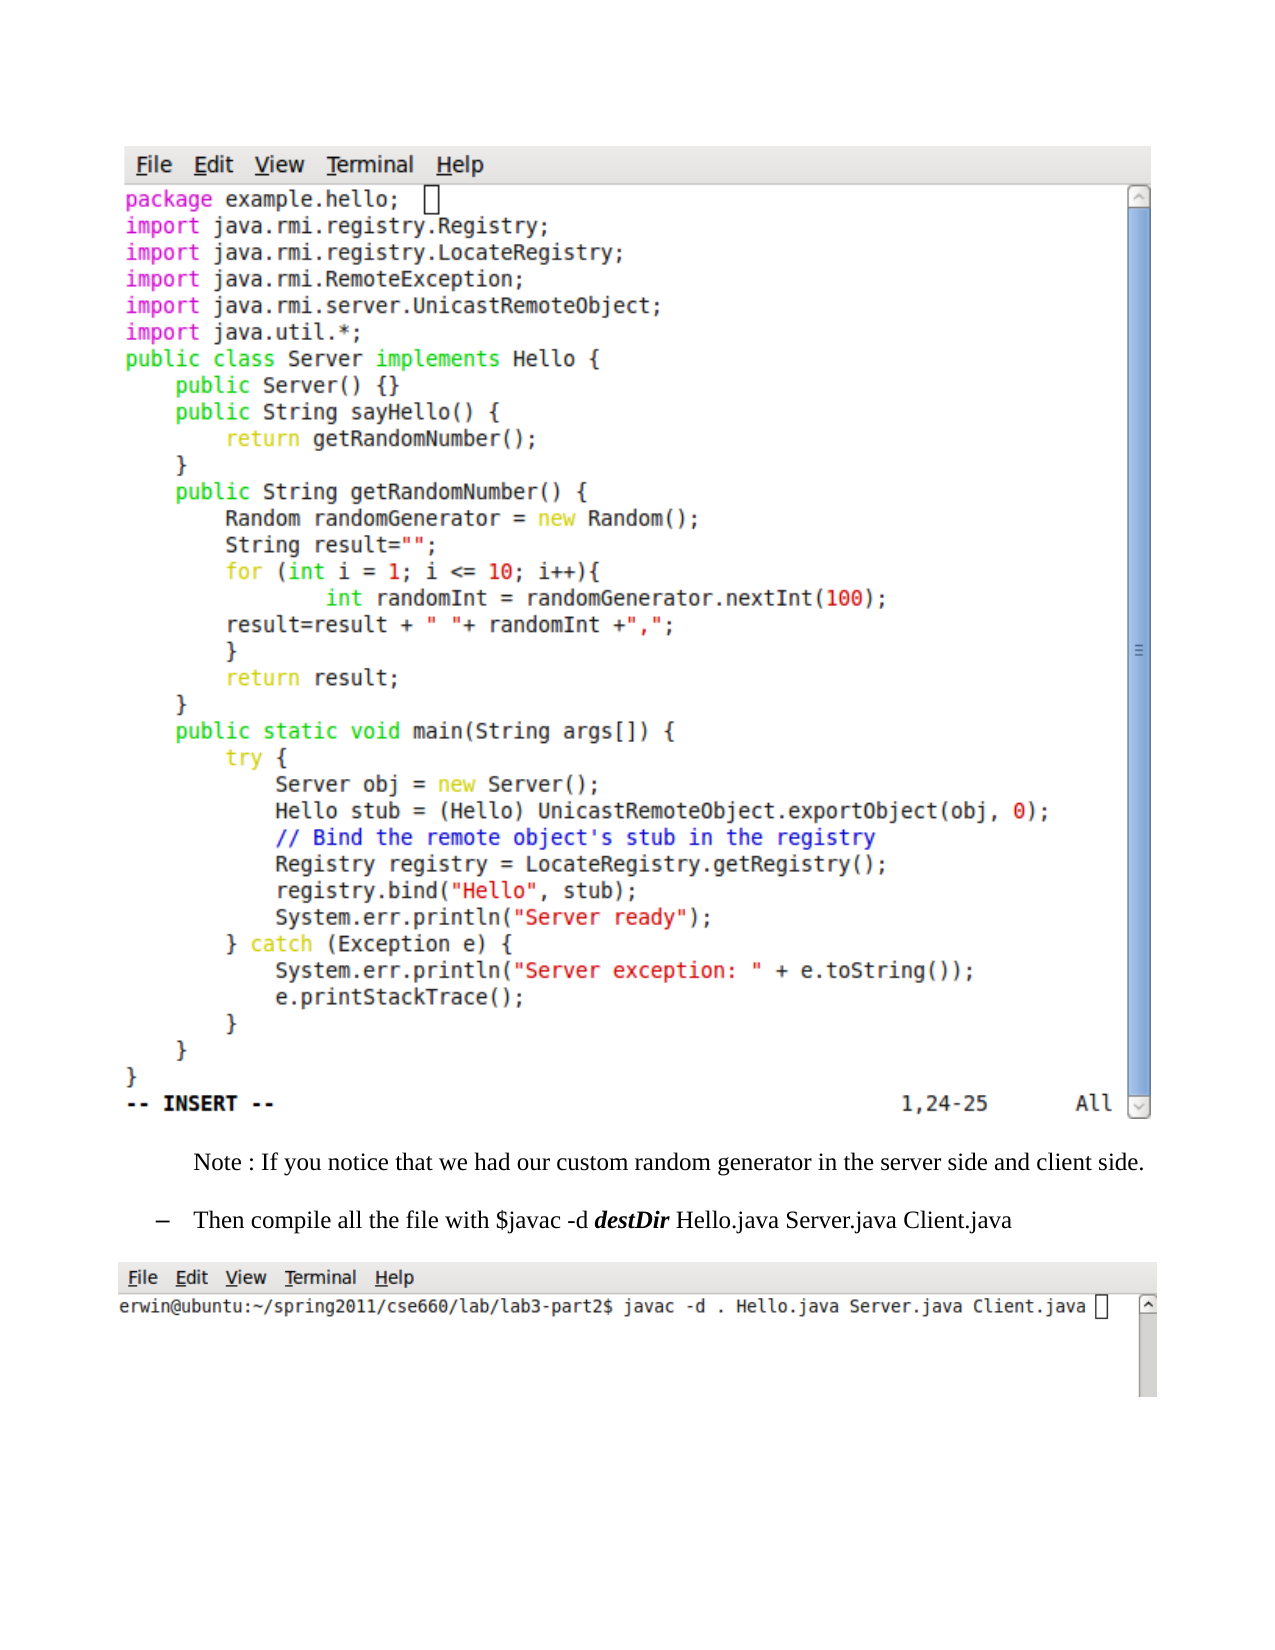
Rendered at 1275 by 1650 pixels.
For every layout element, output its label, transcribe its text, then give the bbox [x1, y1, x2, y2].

list Note : If you notice that we had our custom random generator in the server side and client side. [156, 1147, 1157, 1176]
picture [118, 1262, 1157, 1397]
list Then compile all the file with $javac -d destDir Hello.java Server.java Client.java [156, 1205, 1157, 1234]
picture [124, 146, 1151, 1119]
